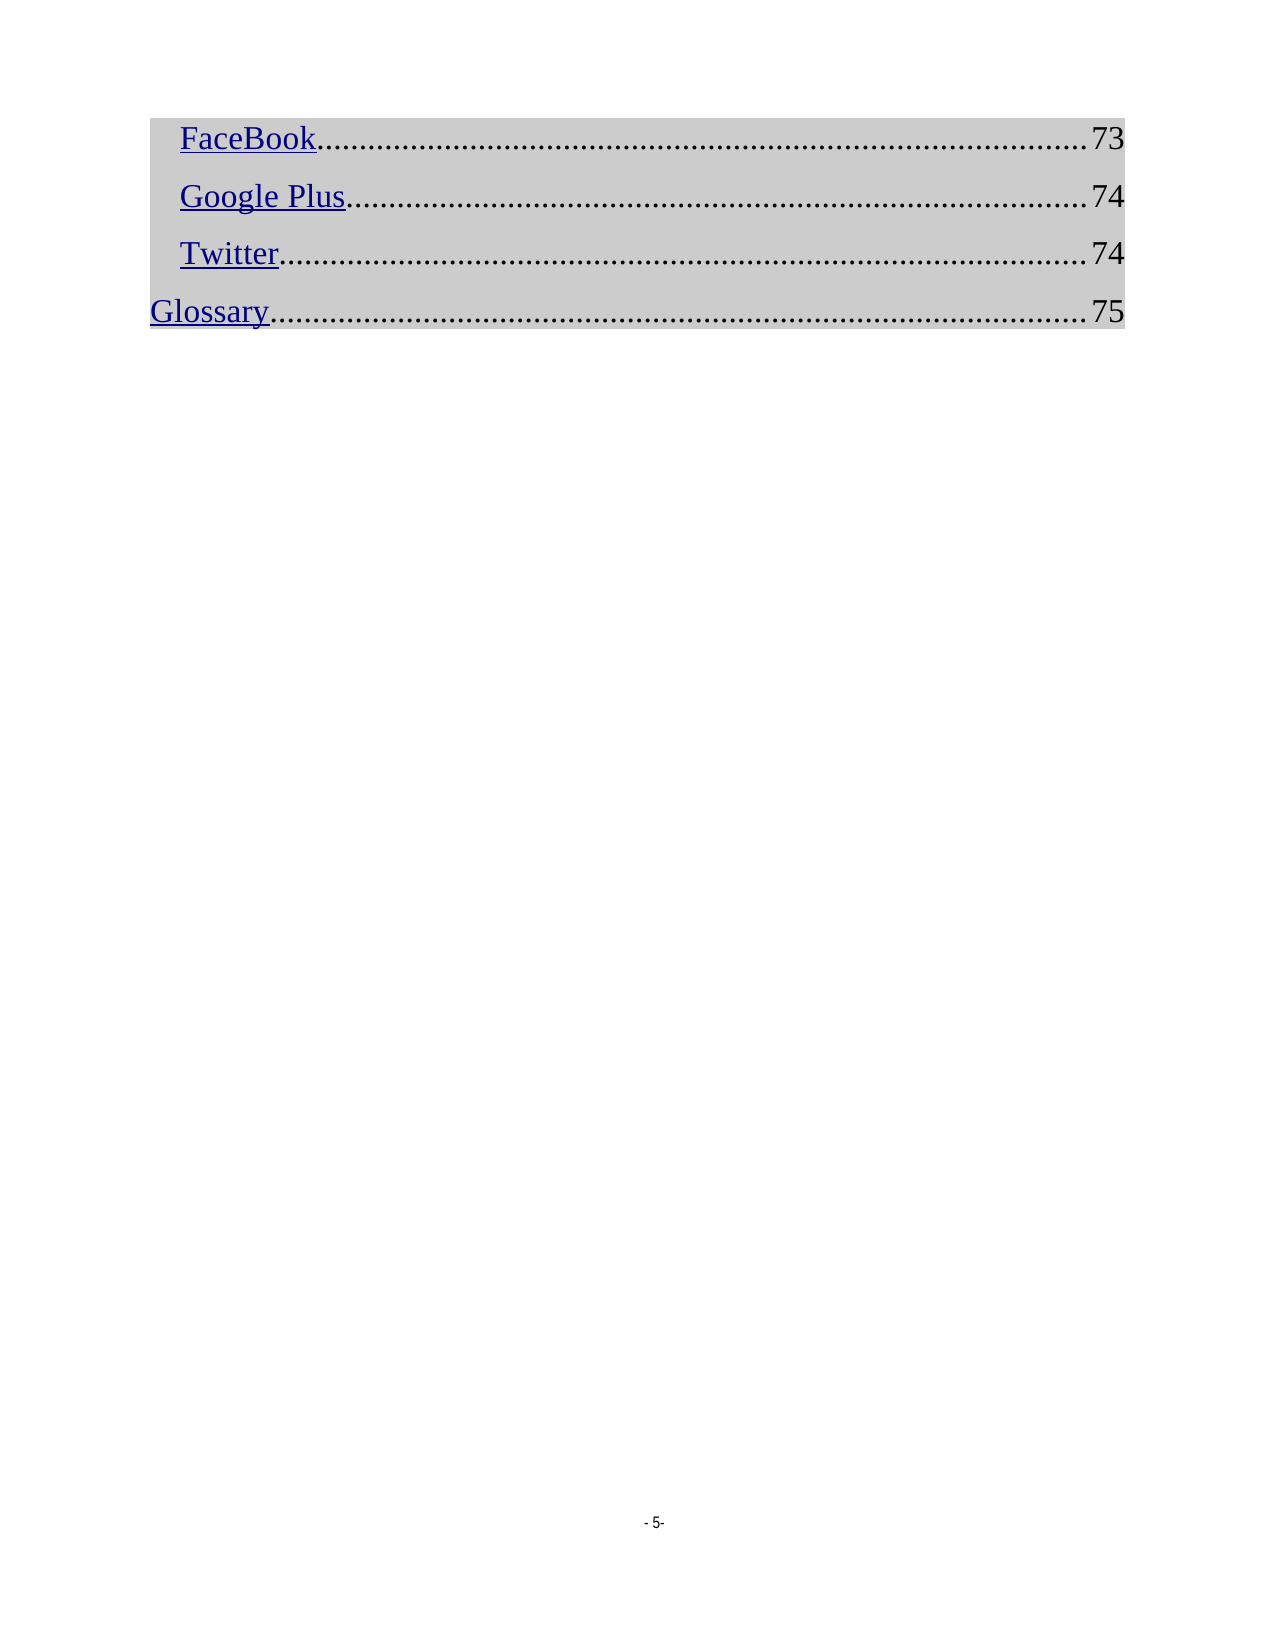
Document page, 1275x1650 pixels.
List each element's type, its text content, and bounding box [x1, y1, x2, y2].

text FaceBook 73 [179, 118, 1125, 157]
text Twitter 74 [179, 233, 1125, 272]
text Google Plus 74 [179, 176, 1125, 214]
text Glossary 75 [150, 291, 1125, 329]
